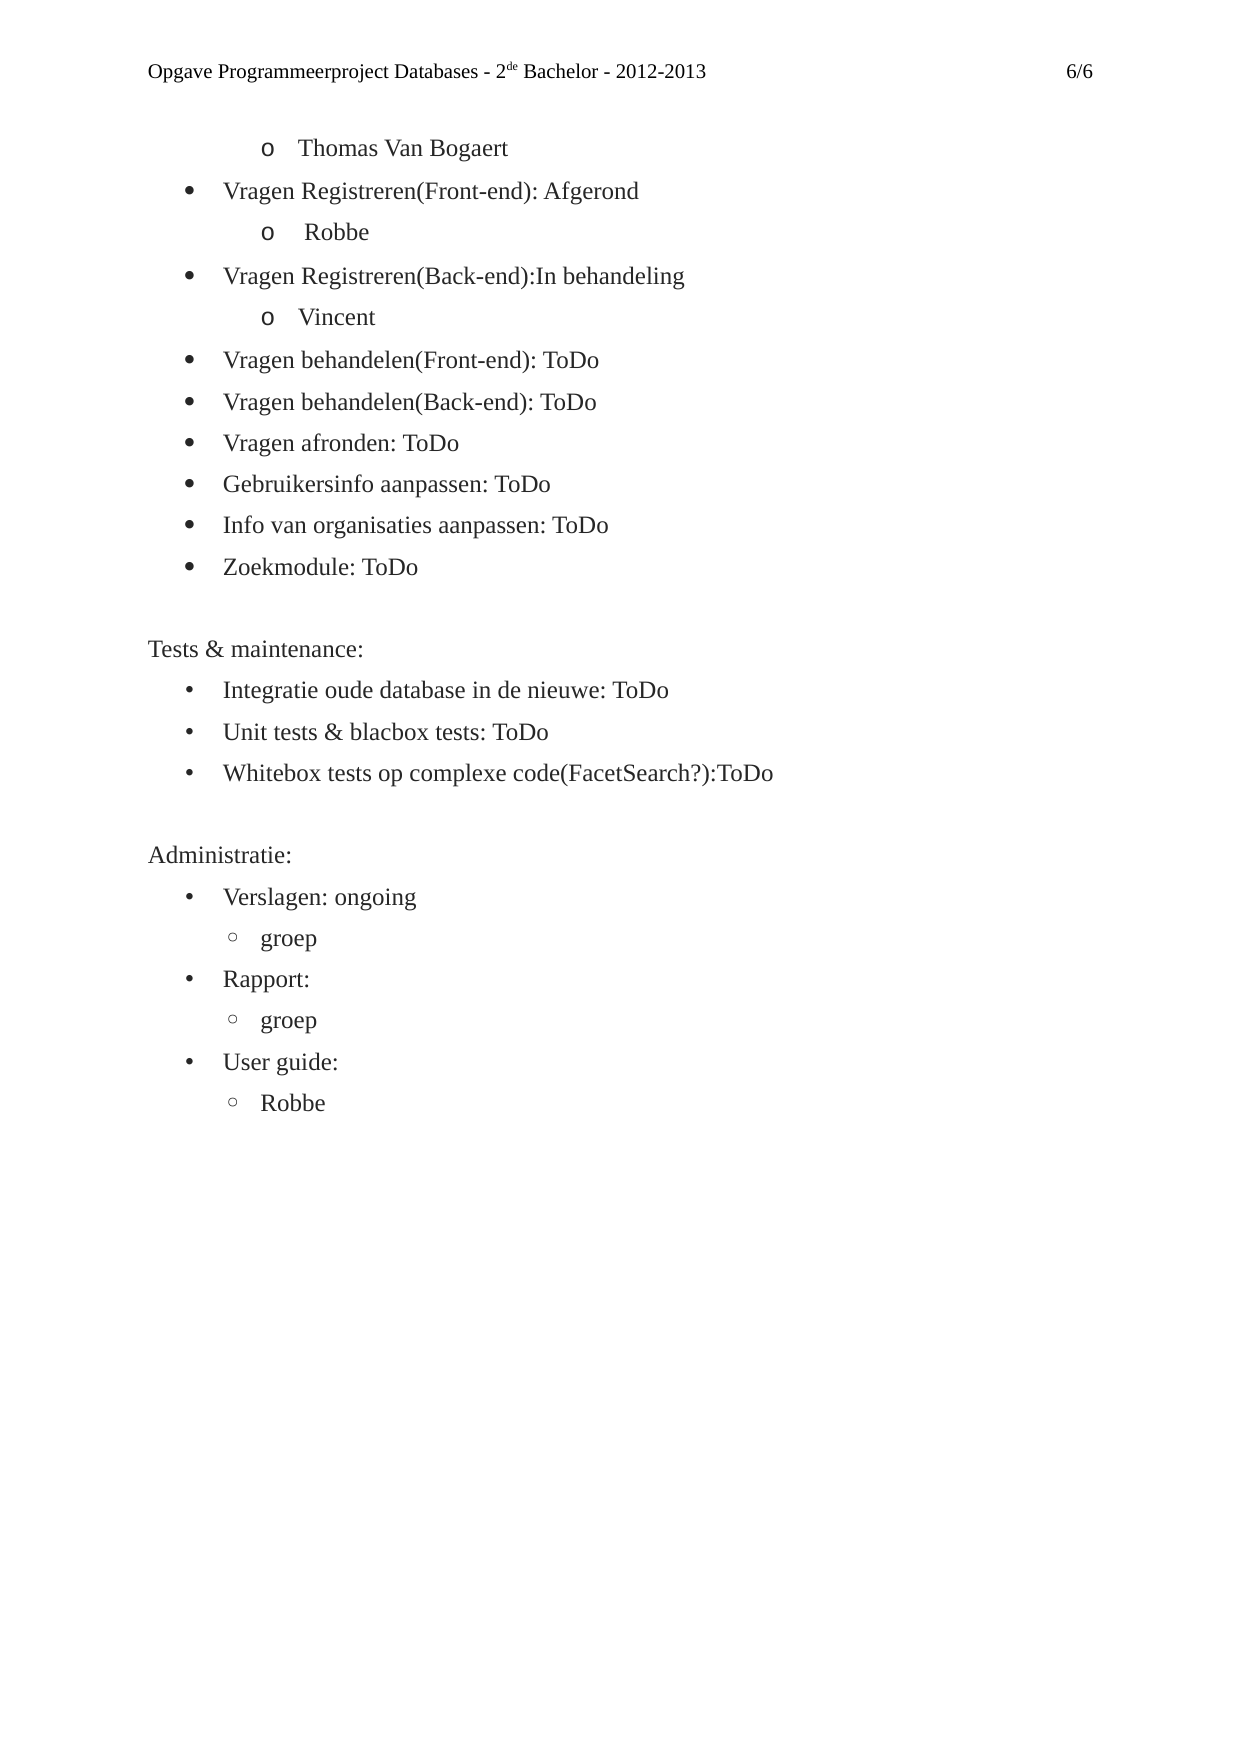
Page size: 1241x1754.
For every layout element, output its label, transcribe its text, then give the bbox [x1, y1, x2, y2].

text Tests & maintenance: [148, 634, 1093, 663]
list Vragen Registreren(Back-end):In behandeling [185, 261, 1093, 289]
list Vragen Registreren(Front-end): Afgerond [185, 176, 1093, 205]
list Unit tests & blacbox tests: ToDo [185, 717, 1093, 745]
list Vincent [260, 302, 1093, 333]
list Rapport: [185, 964, 1093, 993]
list Info van organisaties aanpassen: ToDo [185, 510, 1093, 539]
list Integratie oude database in de nieuwe: ToDo [185, 675, 1093, 704]
list Robbe [223, 1088, 1093, 1117]
list Whitebox tests op complexe code(FacetSearch?):ToDo [185, 758, 1093, 787]
list Thomas Van Bogaert [260, 133, 1093, 164]
list groep [223, 923, 1093, 952]
list Vragen behandelen(Front-end): ToDo [185, 345, 1093, 374]
list Zoekmodule: ToDo [185, 552, 1093, 580]
list Vragen afronden: ToDo [185, 428, 1093, 457]
list User guide: [185, 1047, 1093, 1075]
list Vragen behandelen(Back-end): ToDo [185, 387, 1093, 415]
list Robbe [260, 217, 1093, 248]
list groep [223, 1005, 1093, 1034]
list Verslagen: ongoing [185, 882, 1093, 910]
text Administratie: [148, 840, 1093, 869]
list Gebruikersinfo aanpassen: ToDo [185, 469, 1093, 498]
